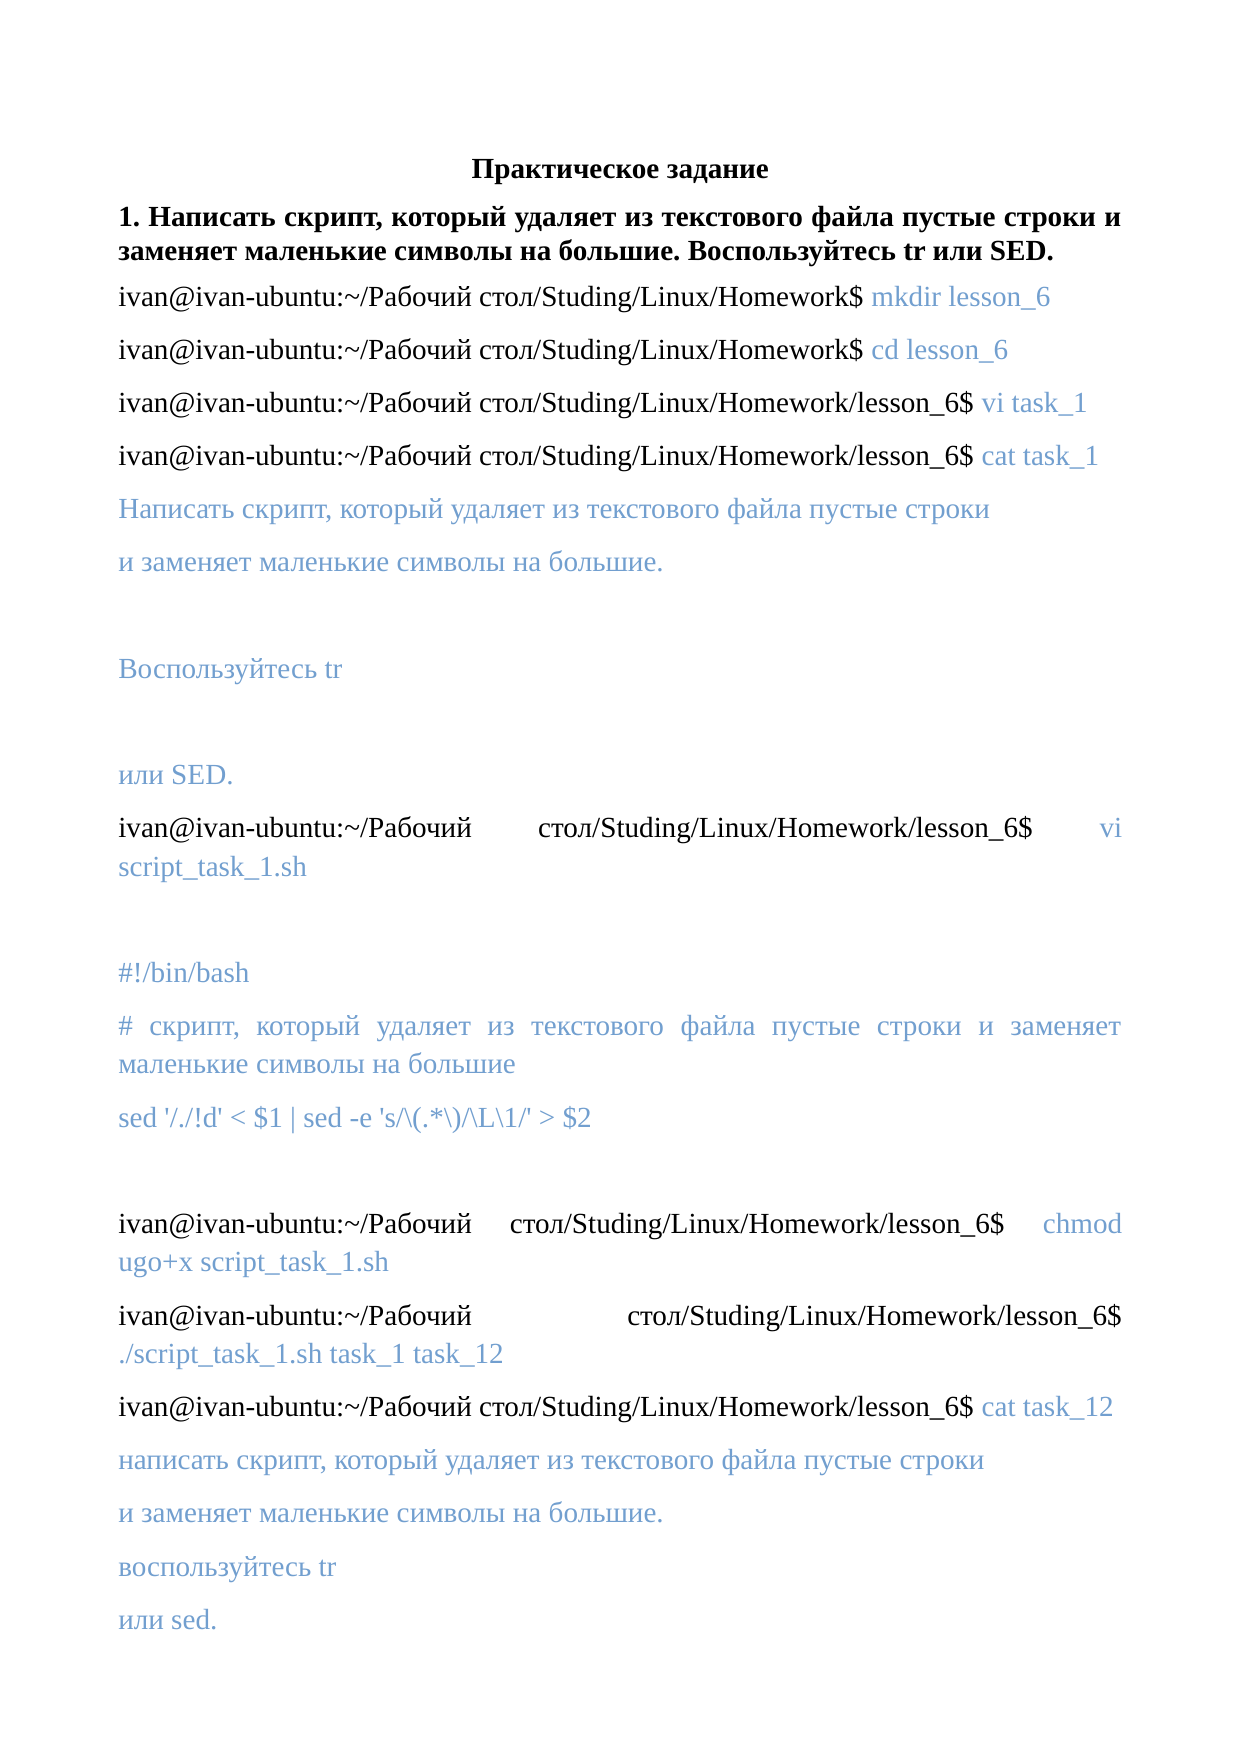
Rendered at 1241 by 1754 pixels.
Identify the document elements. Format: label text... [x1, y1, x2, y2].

text # скрипт, который удаляет из текстового файла пустые строки и заменяет маленькие символы на большие [118, 1008, 1122, 1080]
text или sed. [118, 1602, 1122, 1635]
text ivan@ivan-ubuntu:~/Рабочий стол/Studing/Linux/Homework/lesson_6$ cat task_1 [118, 438, 1122, 472]
text Написать скрипт, который удаляет из текстового файла пустые строки [118, 491, 1122, 525]
text ivan@ivan-ubuntu:~/Рабочий стол/Studing/Linux/Homework$ cd lesson_6 [118, 332, 1122, 366]
text #!/bin/bash [118, 955, 1122, 988]
text или SED. [118, 757, 1122, 791]
text Воспользуйтесь tr [118, 651, 1122, 684]
text воспользуйтесь tr [118, 1549, 1122, 1582]
subtitle 1. Написать скрипт, который удаляет из текстового файла пустые строки и заменяет маленькие символы на большие. Воспользуйтесь tr или SED. [118, 199, 1122, 266]
text ivan@ivan-ubuntu:~/Рабочий стол/Studing/Linux/Homework/lesson_6$ chmod ugo+x script_task_1.sh [118, 1206, 1122, 1278]
text ivan@ivan-ubuntu:~/Рабочий стол/Studing/Linux/Homework$ mkdir lesson_6 [118, 279, 1122, 312]
text и заменяет маленькие символы на большие. [118, 1496, 1122, 1529]
text ivan@ivan-ubuntu:~/Рабочий стол/Studing/Linux/Homework/lesson_6$ cat task_12 [118, 1389, 1122, 1423]
text написать скрипт, который удаляет из текстового файла пустые строки [118, 1442, 1122, 1476]
text ivan@ivan-ubuntu:~/Рабочий стол/Studing/Linux/Homework/lesson_6$ vi script_task_1.sh [118, 810, 1122, 882]
text ivan@ivan-ubuntu:~/Рабочий стол/Studing/Linux/Homework/lesson_6$ ./script_task_1.sh task_1 task_12 [118, 1298, 1122, 1370]
text Практическое задание [118, 151, 1122, 185]
text ivan@ivan-ubuntu:~/Рабочий стол/Studing/Linux/Homework/lesson_6$ vi task_1 [118, 385, 1122, 419]
text sed '/./!d' < $1 | sed -e 's/\(.*\)/\L\1/' > $2 [118, 1100, 1122, 1133]
text и заменяет маленькие символы на большие. [118, 544, 1122, 578]
